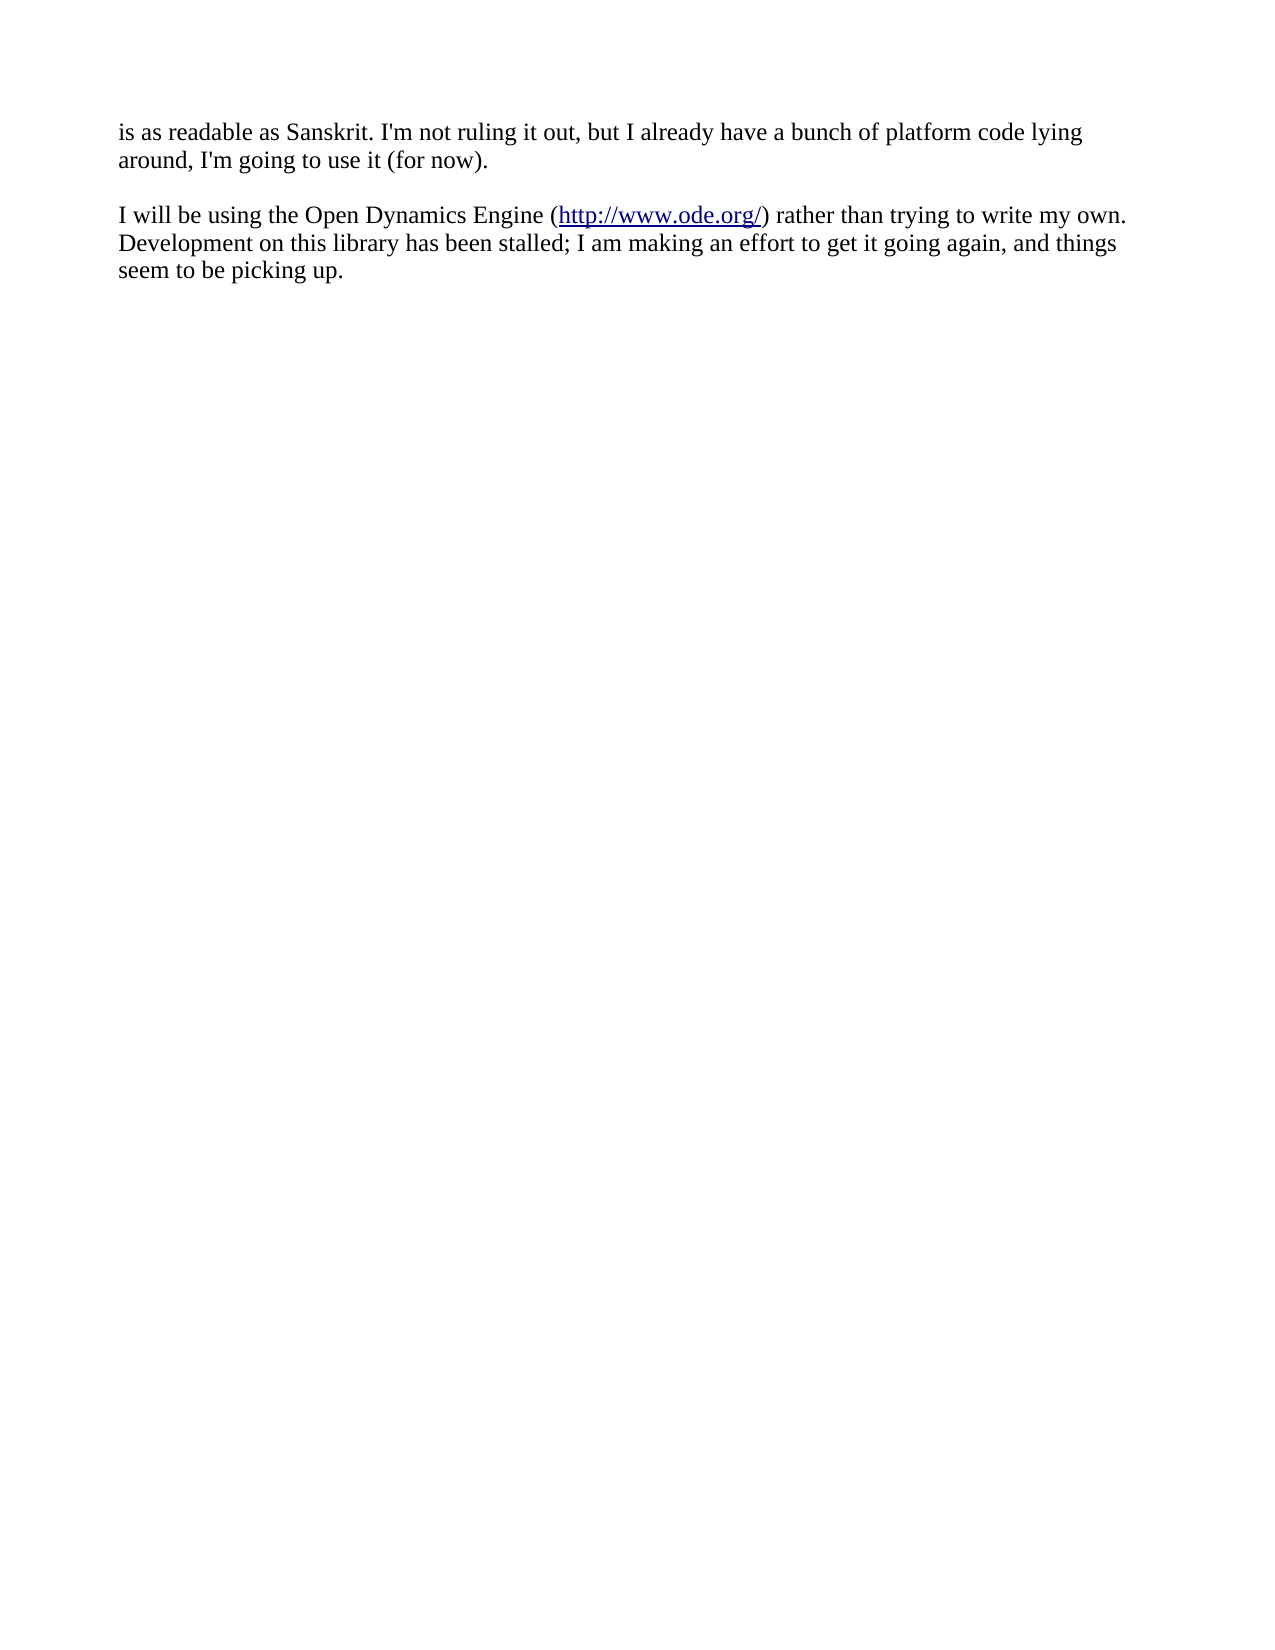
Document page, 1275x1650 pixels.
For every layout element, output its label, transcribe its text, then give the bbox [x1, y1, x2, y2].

text is as readable as Sanskrit. I'm not ruling it out, but I already have a bunch of platform code lying around, I'm going to use it (for now). [118, 118, 1157, 173]
text I will be using the Open Dynamics Engine (http://www.ode.org/) rather than trying to write my own. Development on this library has been stalled; I am making an effort to get it going again, and things seem to be picking up. [118, 201, 1157, 284]
